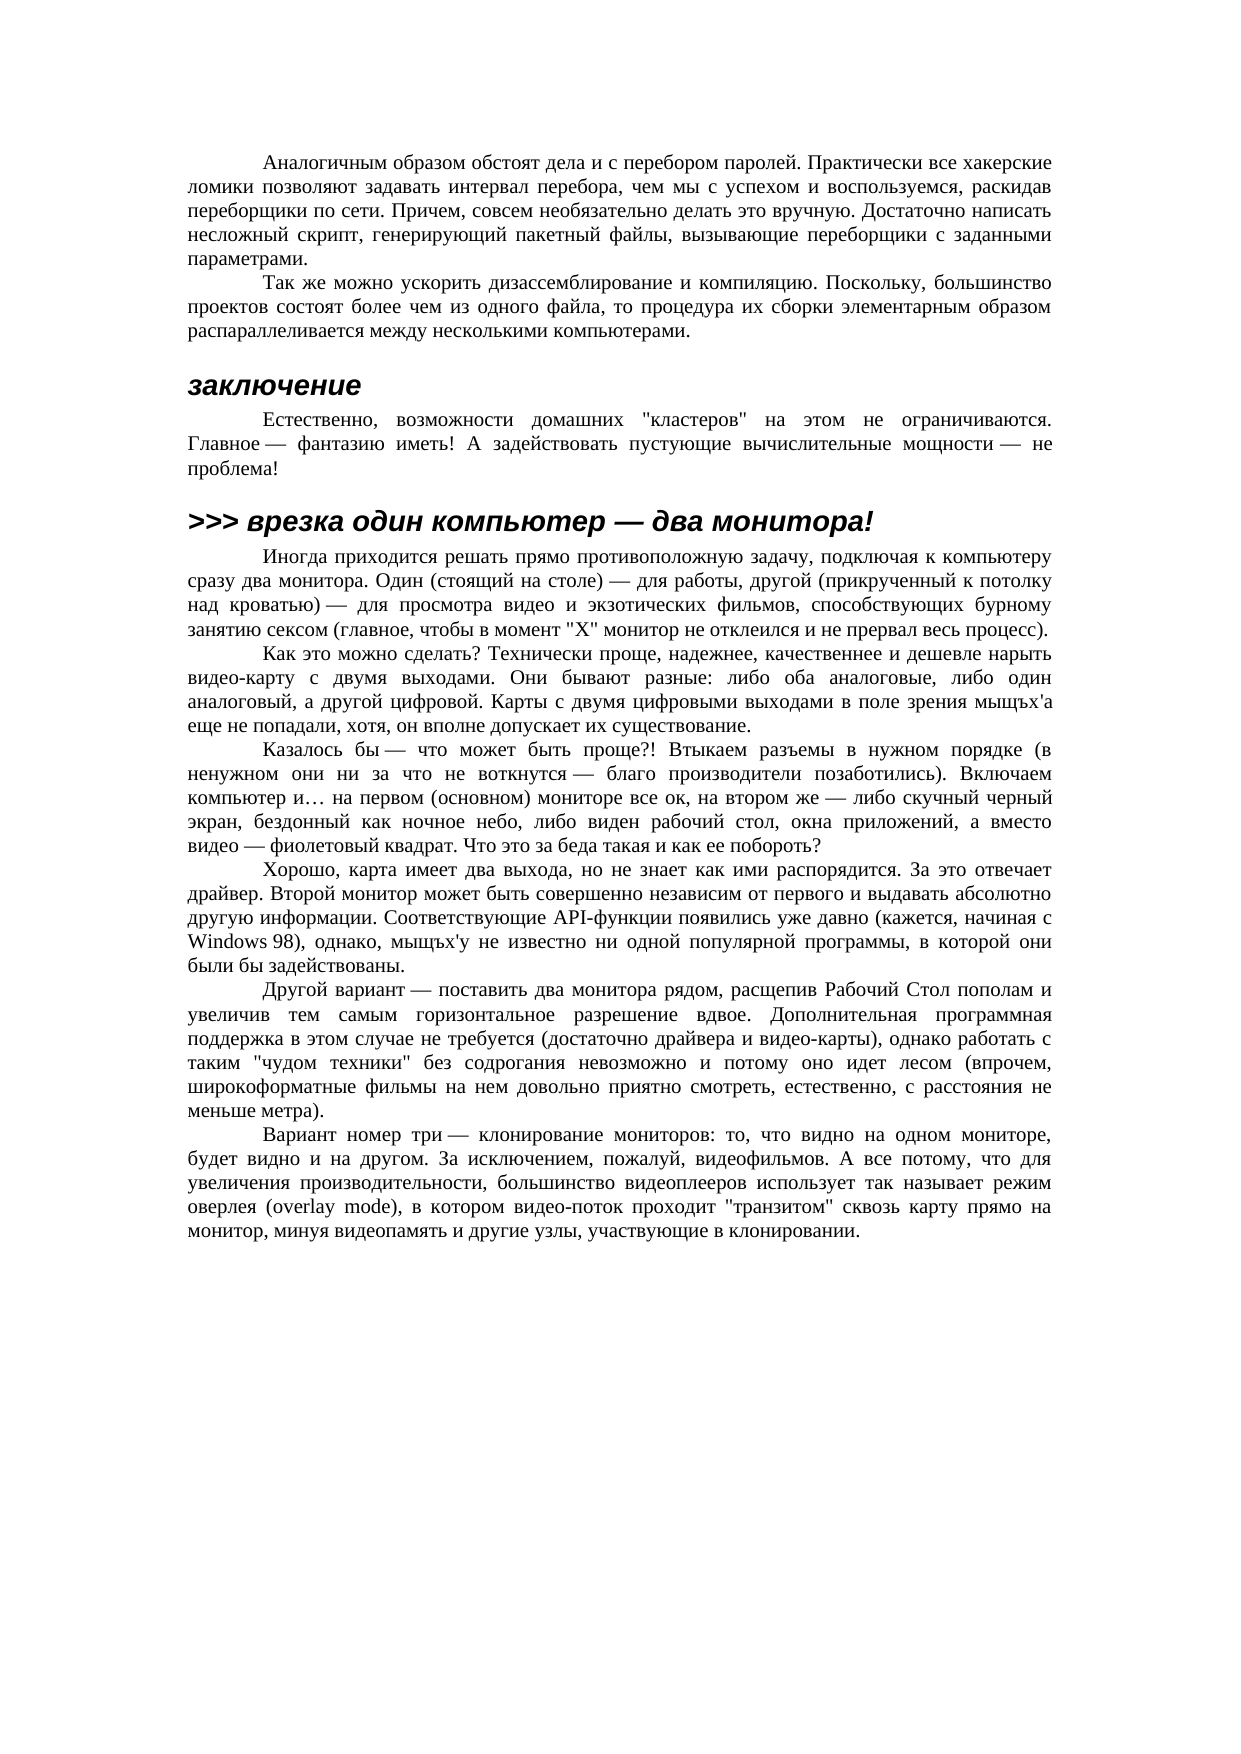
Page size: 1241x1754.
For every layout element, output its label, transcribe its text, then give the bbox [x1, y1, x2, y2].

text Аналогичным образом обстоят дела и с перебором паролей. Практически все хакерские ломики позволяют задавать интервал перебора, чем мы с успехом и воспользуемся, раскидав переборщики по сети. Причем, совсем необязательно делать это вручную. Достаточно написать несложный скрипт, генерирующий пакетный файлы, вызывающие переборщики с заданными параметрами. [187, 150, 1053, 270]
text Как это можно сделать? Технически проще, надежнее, качественнее и дешевле нарыть видео-карту с двумя выходами. Они бывают разные: либо оба аналоговые, либо один аналоговый, а другой цифровой. Карты с двумя цифровыми выходами в поле зрения мыщъх'а еще не попадали, хотя, он вполне допускает их существование. [187, 641, 1053, 737]
text Другой вариант — поставить два монитора рядом, расщепив Рабочий Стол пополам и увеличив тем самым горизонтальное разрешение вдвое. Дополнительная программная поддержка в этом случае не требуется (достаточно драйвера и видео-карты), однако работать с таким "чудом техники" без содрогания невозможно и потому оно идет лесом (впрочем, широкоформатные фильмы на нем довольно приятно смотреть, естественно, с расстояния не меньше метра). [187, 977, 1053, 1122]
text Иногда приходится решать прямо противоположную задачу, подключая к компьютеру сразу два монитора. Один (стоящий на столе) — для работы, другой (прикрученный к потолку над кроватью) — для просмотра видео и экзотических фильмов, способствующих бурному занятию сексом (главное, чтобы в момент "X" монитор не отклеился и не прервал весь процесс). [187, 544, 1053, 641]
text Казалось бы — что может быть проще?! Втыкаем разъемы в нужном порядке (в ненужном они ни за что не воткнутся — благо производители позаботились). Включаем компьютер и… на первом (основном) мониторе все ок, на втором же — либо скучный черный экран, бездонный как ночное небо, либо виден рабочий стол, окна приложений, а вместо видео — фиолетовый квадрат. Что это за беда такая и как ее побороть? [187, 737, 1053, 857]
text Так же можно ускорить дизассемблирование и компиляцию. Поскольку, большинство проектов состоят более чем из одного файла, то процедура их сборки элементарным образом распараллеливается между несколькими компьютерами. [187, 270, 1053, 342]
text Вариант номер три — клонирование мониторов: то, что видно на одном мониторе, будет видно и на другом. За исключением, пожалуй, видеофильмов. А все потому, что для увеличения производительности, большинство видеоплееров использует так называет режим оверлея (overlay mode), в котором видео-поток проходит "транзитом" сквозь карту прямо на монитор, минуя видеопамять и другие узлы, участвующие в клонировании. [187, 1122, 1053, 1242]
subtitle заключение [187, 367, 1053, 401]
text Естественно, возможности домашних "кластеров" на этом не ограничиваются. Главное — фантазию иметь! А задействовать пустующие вычислительные мощности — не проблема! [187, 407, 1053, 479]
text Хорошо, карта имеет два выхода, но не знает как ими распорядится. За это отвечает драйвер. Второй монитор может быть совершенно независим от первого и выдавать абсолютно другую информации. Соответствующие API-функции появились уже давно (кажется, начиная с Windows 98), однако, мыщъх'у не известно ни одной популярной программы, в которой они были бы задействованы. [187, 857, 1053, 977]
subtitle >>> врезка один компьютер — два монитора! [187, 504, 1053, 538]
